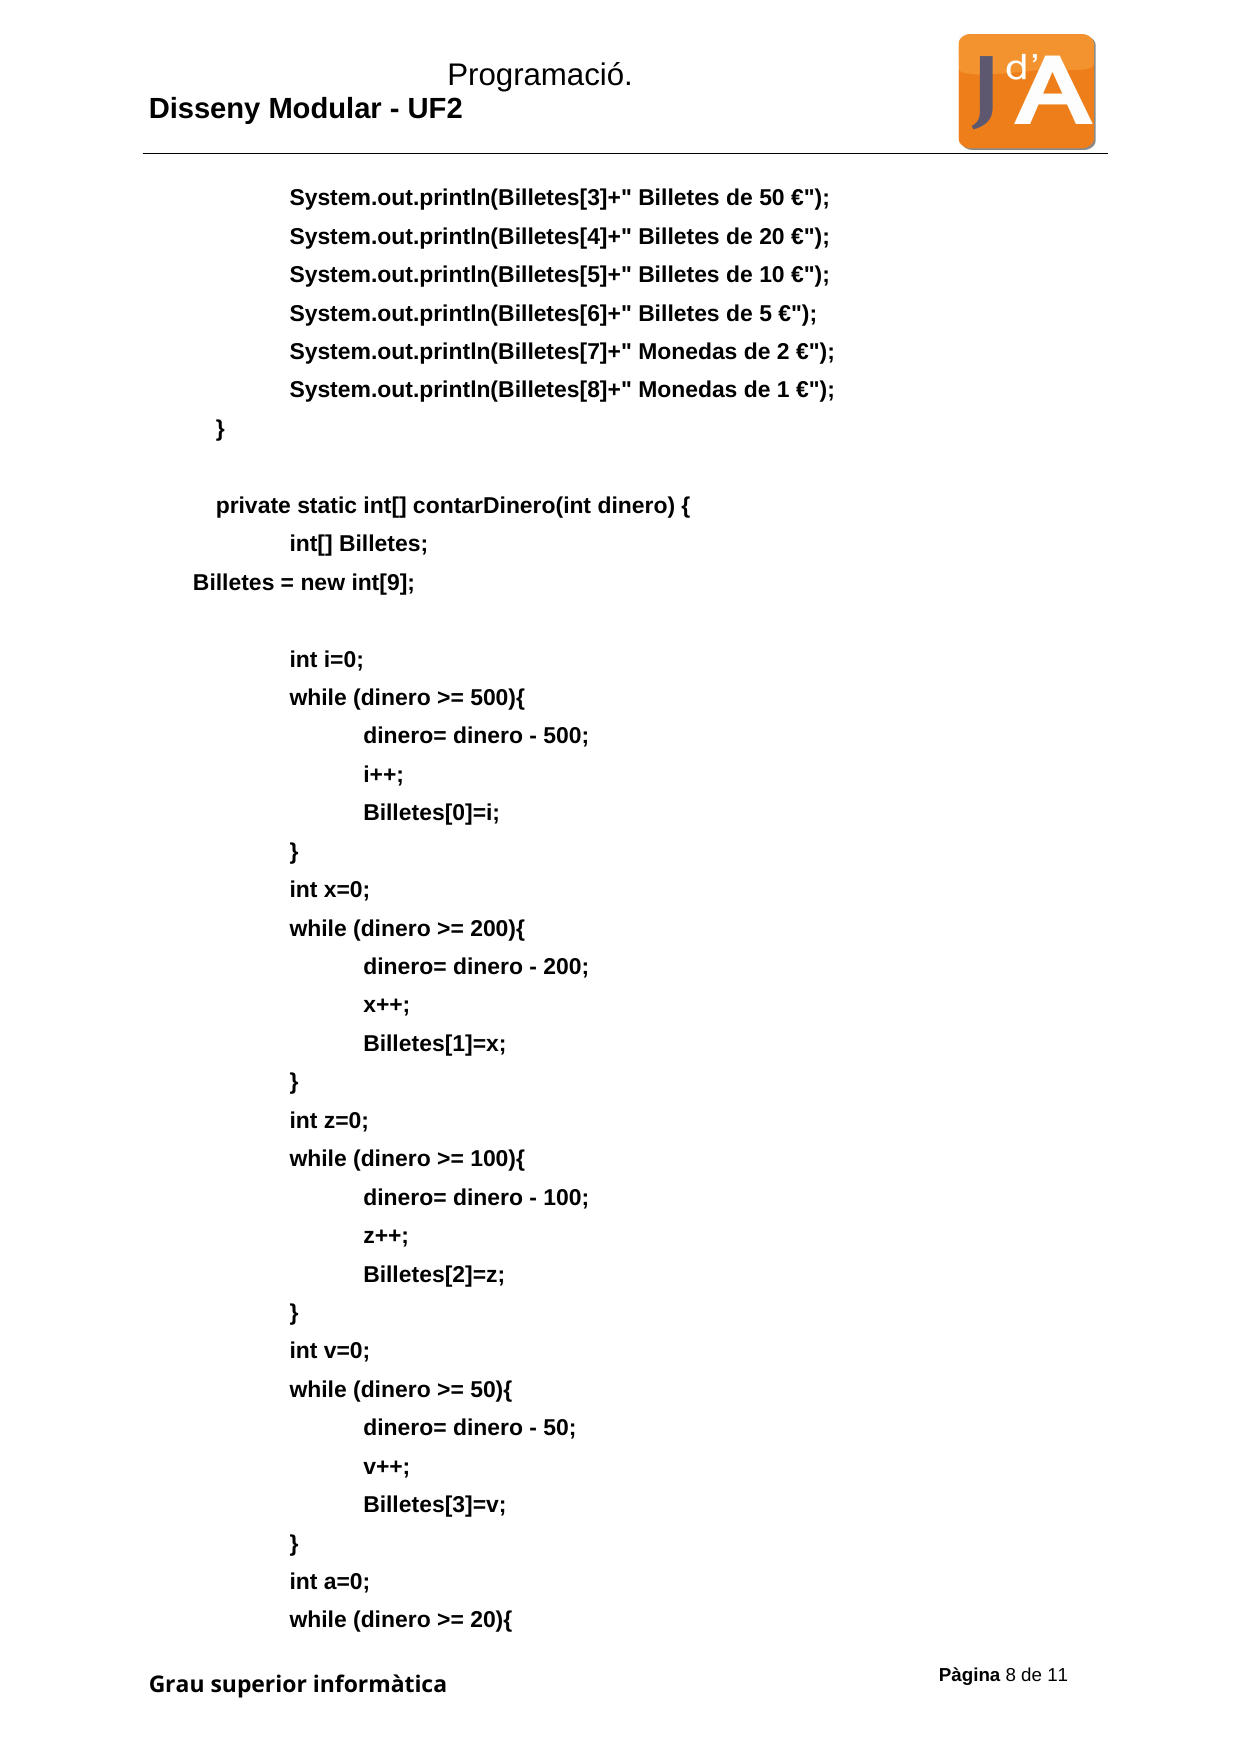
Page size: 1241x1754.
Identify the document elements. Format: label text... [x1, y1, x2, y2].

text System.out.println(Billetes[3]+" Billetes de 50 €"); [142, 185, 1107, 211]
text } [142, 416, 1107, 441]
text z++; [142, 1223, 1107, 1248]
text while (dinero >= 500){ [142, 685, 1107, 710]
text } [142, 1530, 1107, 1556]
text } [142, 1069, 1107, 1095]
text } [142, 838, 1107, 864]
text dinero= dinero - 500; [142, 723, 1107, 749]
text while (dinero >= 200){ [142, 915, 1107, 941]
text while (dinero >= 20){ [142, 1607, 1107, 1633]
text System.out.println(Billetes[6]+" Billetes de 5 €"); [142, 300, 1107, 326]
picture [958, 34, 1096, 150]
text } [142, 1300, 1107, 1325]
text dinero= dinero - 200; [142, 954, 1107, 979]
text Billetes = new int[9]; [142, 569, 1107, 595]
text Billetes[3]=v; [142, 1492, 1107, 1517]
text int x=0; [142, 877, 1107, 902]
text Billetes[1]=x; [142, 1031, 1107, 1056]
text int v=0; [142, 1338, 1107, 1364]
text dinero= dinero - 50; [142, 1415, 1107, 1441]
text int z=0; [142, 1107, 1107, 1133]
text System.out.println(Billetes[8]+" Monedas de 1 €"); [142, 377, 1107, 403]
text System.out.println(Billetes[4]+" Billetes de 20 €"); [142, 223, 1107, 249]
text Billetes[2]=z; [142, 1261, 1107, 1287]
text Billetes[0]=i; [142, 800, 1107, 826]
text private static int[] contarDinero(int dinero) { [142, 492, 1107, 518]
text System.out.println(Billetes[7]+" Monedas de 2 €"); [142, 339, 1107, 364]
text while (dinero >= 100){ [142, 1146, 1107, 1172]
text i++; [142, 762, 1107, 787]
text int[] Billetes; [142, 531, 1107, 557]
text System.out.println(Billetes[5]+" Billetes de 10 €"); [142, 262, 1107, 287]
text dinero= dinero - 100; [142, 1184, 1107, 1210]
text int a=0; [142, 1569, 1107, 1594]
text while (dinero >= 50){ [142, 1377, 1107, 1402]
text x++; [142, 992, 1107, 1018]
text int i=0; [142, 646, 1107, 672]
text v++; [142, 1453, 1107, 1479]
